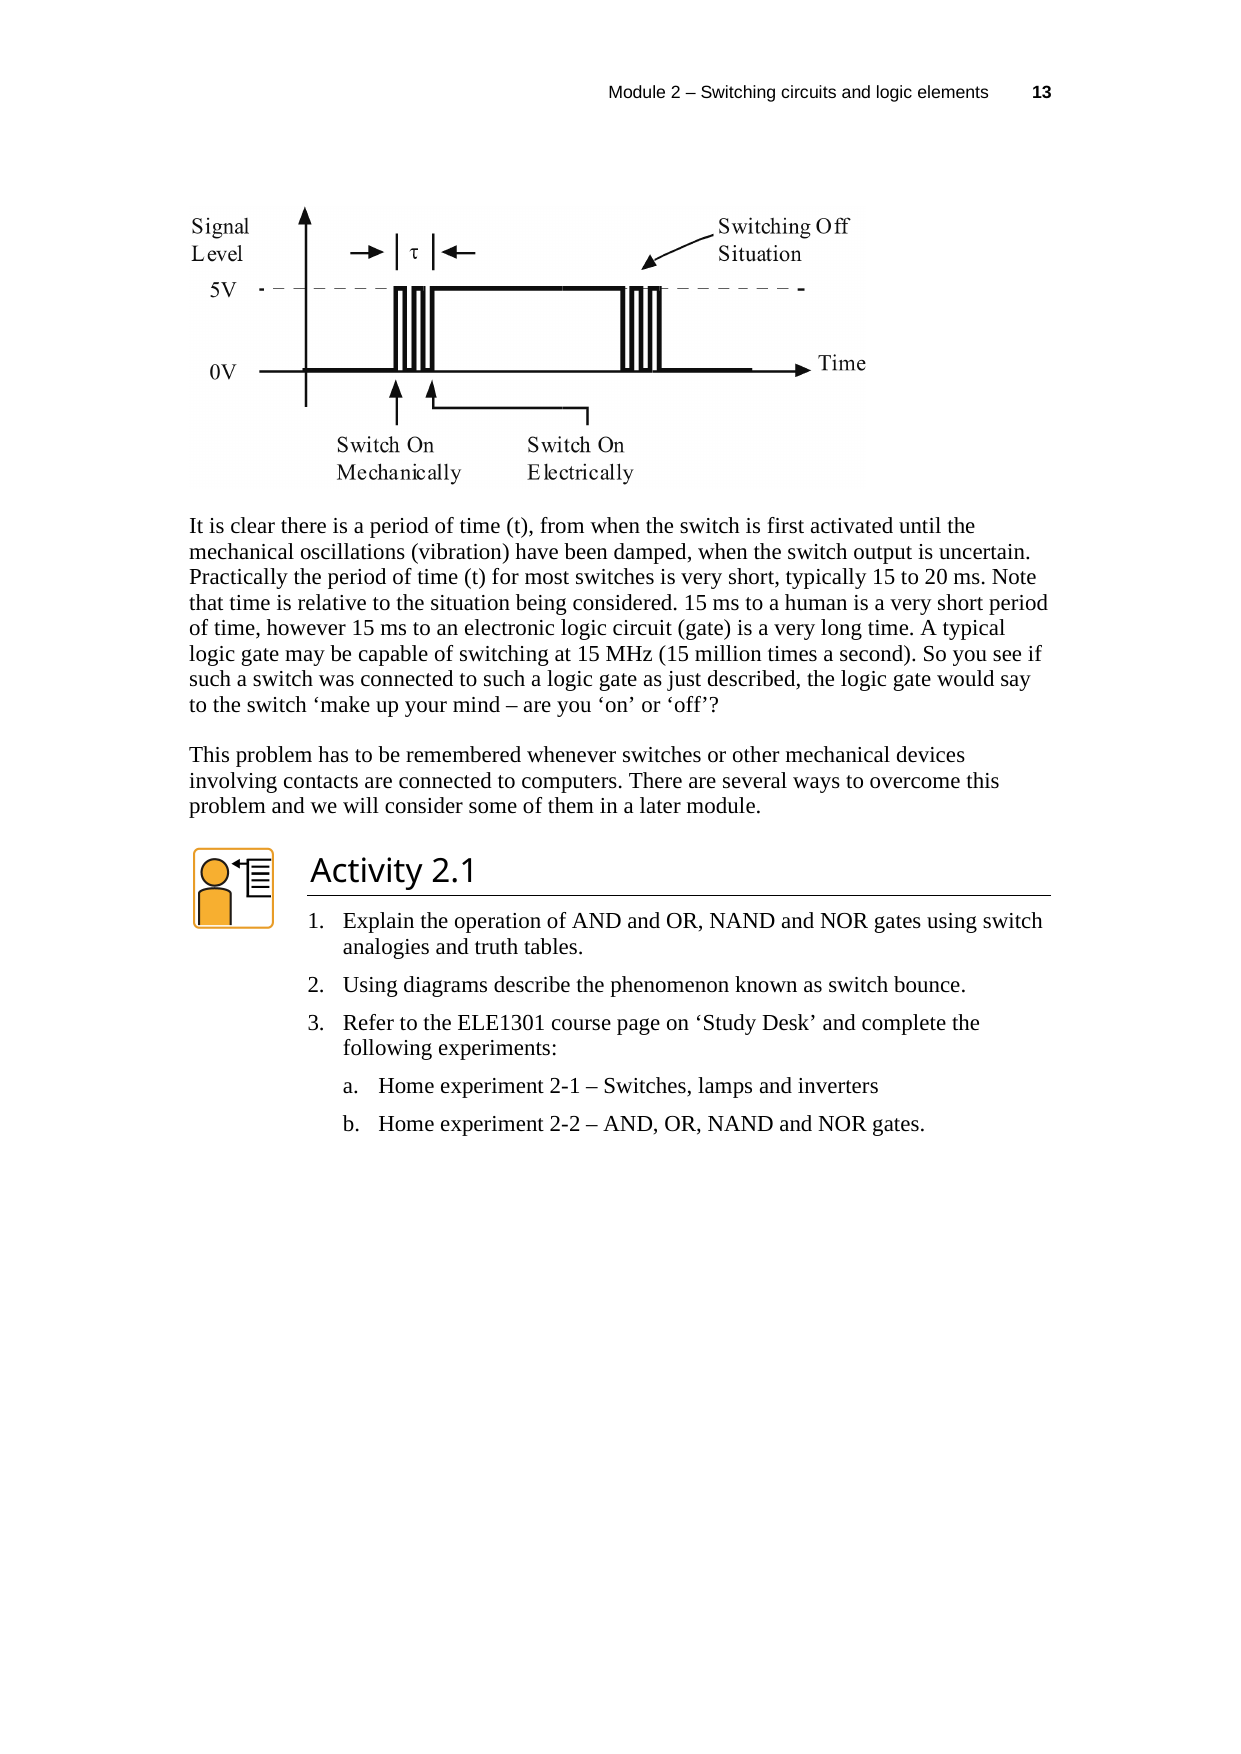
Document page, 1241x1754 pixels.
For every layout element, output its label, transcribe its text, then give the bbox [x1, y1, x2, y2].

text This problem has to be remembered whenever switches or other mechanical devices involving contacts are connected to computers. There are several ways to overcome this problem and we will consider some of them in a later module. [189, 742, 1051, 819]
table_header Activity 2.1 Explain the operation of AND and OR, NAND and NOR gates using switch analogies and truth tables. Using diagrams describe the phenomenon known as switch bounce. Refer to the ELE1301 course page on ‘Study Desk’ and complete the following experiments: Home experiment 2-1 – Switches, lamps and inverters Home experiment 2-2 – AND, OR, NAND and NOR gates. [307, 896, 1051, 1137]
picture [188, 843, 278, 933]
text It is clear there is a period of time (t), from when the switch is first activated until the mechanical oscillations (vibration) have been damped, when the switch output is uncertain. Practically the period of time (t) for most switches is very short, typically 15 to 20 ms. Note that time is relative to the situation being considered. 15 ms to a human is a very short period of time, however 15 ms to an electronic logic circuit (gate) is a very long time. A typical logic gate may be capable of switching at 15 MHz (15 million times a second). So you see if such a switch was connected to such a logic gate as just described, the logic gate would say to the switch ‘make up your mind – are you ‘on’ or ‘off’? [189, 513, 1051, 717]
table_header Activity 2.1 Explain the operation of AND and OR, NAND and NOR gates using switch analogies and truth tables. Using diagrams describe the phenomenon known as switch bounce. Refer to the ELE1301 course page on ‘Study Desk’ and complete the following experiments: Home experiment 2-1 – Switches, lamps and inverters Home experiment 2-2 – AND, OR, NAND and NOR gates. [307, 844, 1051, 895]
picture [188, 206, 866, 489]
table_header [189, 844, 307, 1137]
